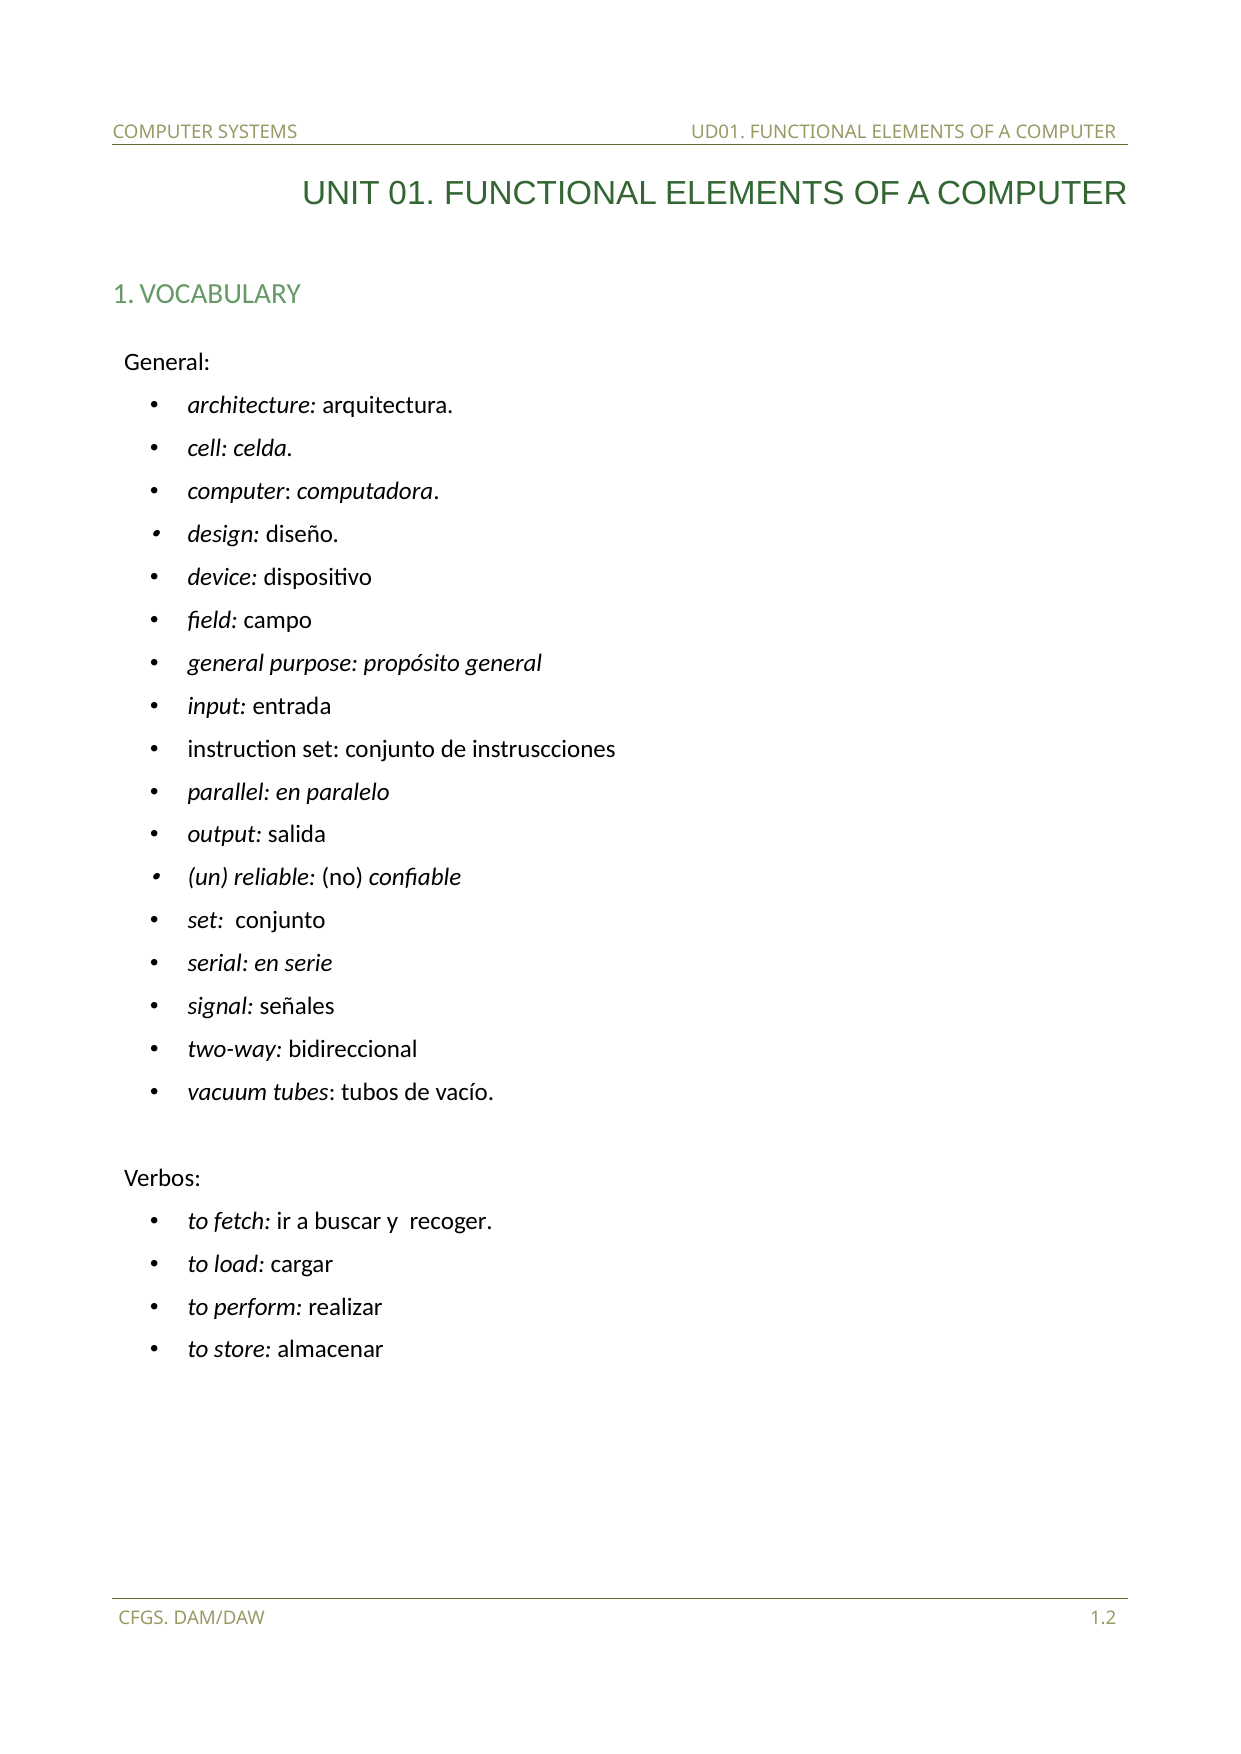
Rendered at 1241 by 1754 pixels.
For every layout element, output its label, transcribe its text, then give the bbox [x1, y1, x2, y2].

list (un) reliable: (no) confiable [150, 862, 1128, 892]
text UNIT 01. Functional elements of a computer [112, 173, 1128, 212]
list two-way: bidireccional [150, 1033, 1128, 1064]
text General: [112, 347, 1128, 377]
list input: entrada [150, 690, 1128, 720]
list computer: computadora. [150, 475, 1128, 506]
text Verbos: [112, 1162, 1128, 1192]
list design: diseño. [150, 518, 1128, 549]
list signal: señales [150, 990, 1128, 1021]
list to load: cargar [150, 1248, 1128, 1278]
subtitle Vocabulary [112, 275, 1128, 311]
list serial: en serie [150, 947, 1128, 978]
list parallel: en paralelo [150, 776, 1128, 806]
list output: salida [150, 819, 1128, 849]
list instruction set: conjunto de instruscciones [150, 733, 1128, 763]
list set: conjunto [150, 904, 1128, 935]
list to fetch: ir a buscar y recoger. [150, 1205, 1128, 1235]
list vacuum tubes: tubos de vacío. [150, 1076, 1128, 1107]
list field: campo [150, 604, 1128, 634]
list architecture: arquitectura. [150, 389, 1128, 420]
list to perform: realizar [150, 1291, 1128, 1321]
list to store: almacenar [150, 1334, 1128, 1364]
list general purpose: propósito general [150, 647, 1128, 677]
list device: dispositivo [150, 561, 1128, 592]
list cell: celda. [150, 432, 1128, 463]
